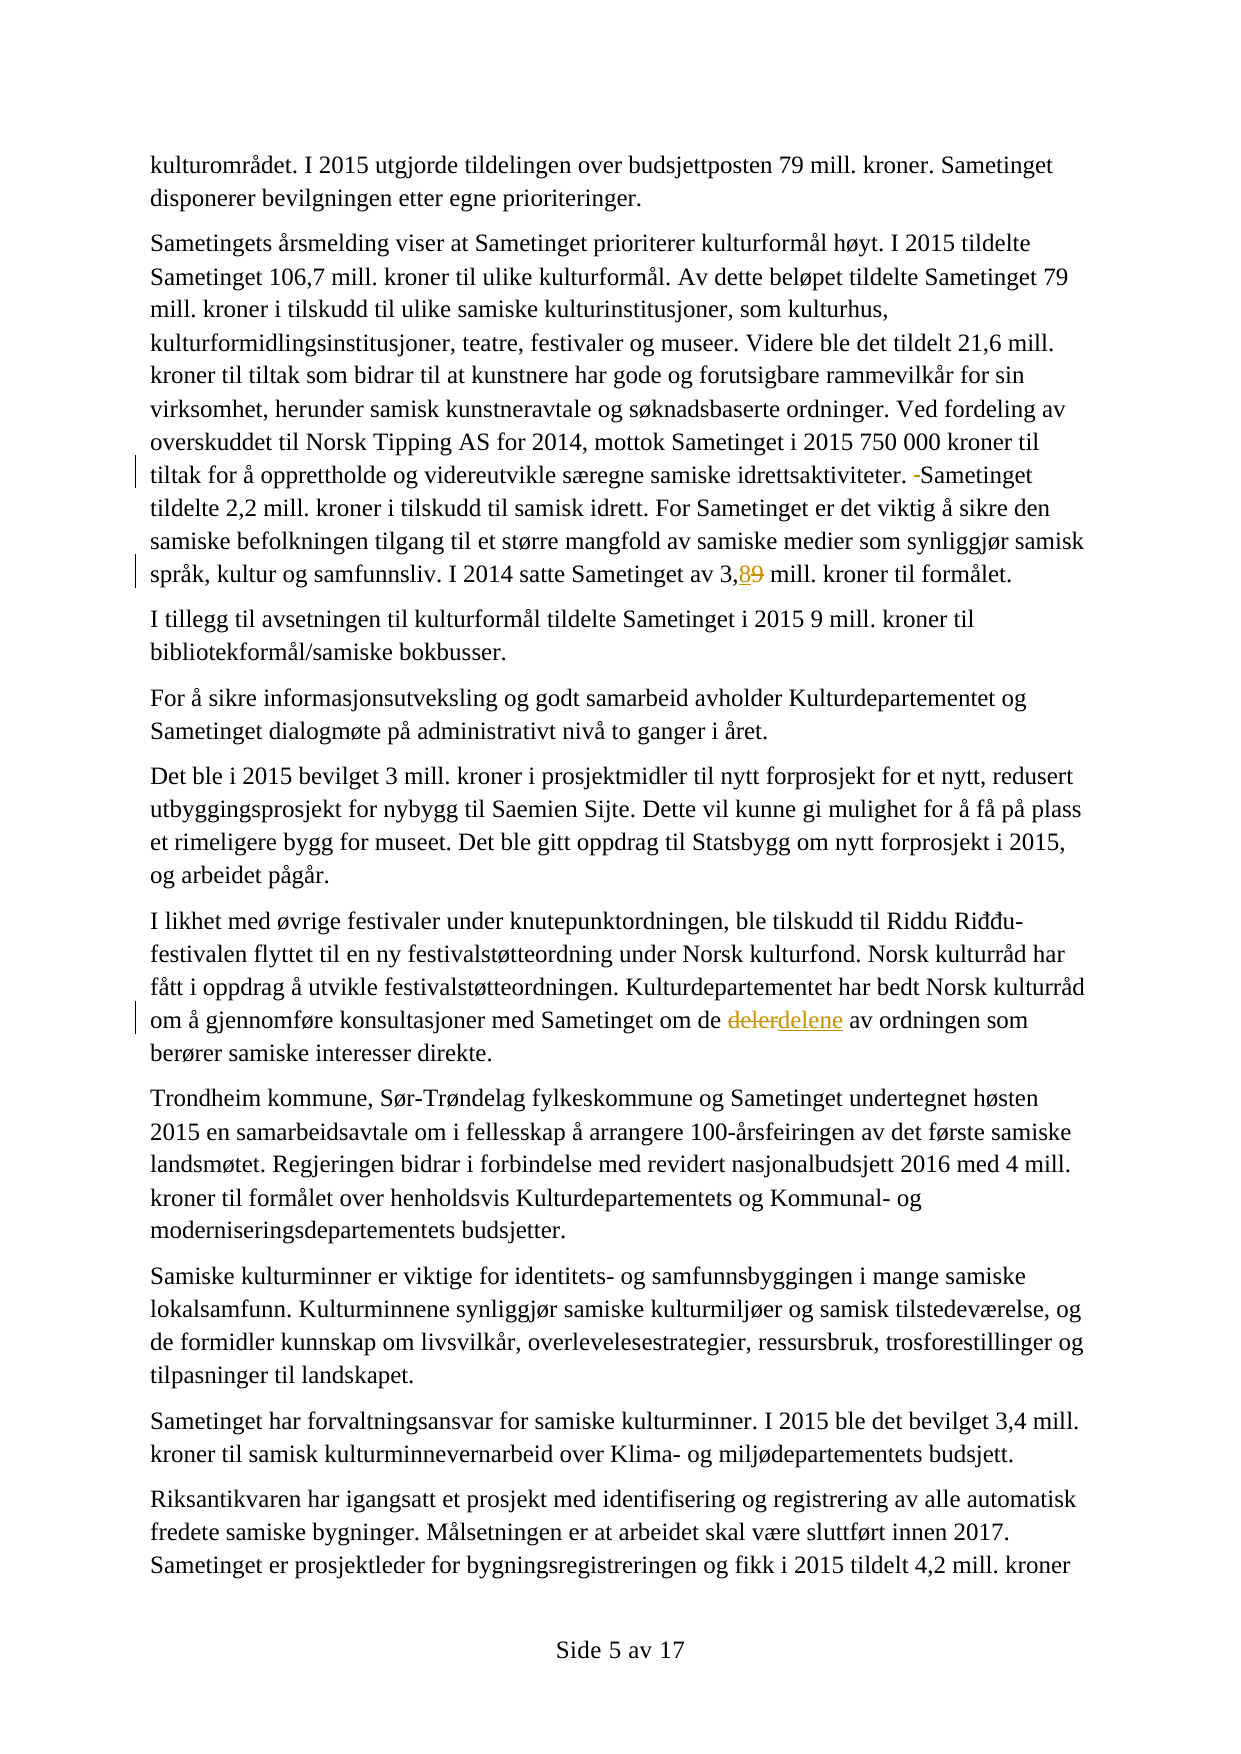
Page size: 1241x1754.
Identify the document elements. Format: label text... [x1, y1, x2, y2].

text For å sikre informasjonsutveksling og godt samarbeid avholder Kulturdepartementet og Sametinget dialogmøte på administrativt nivå to ganger i året. [150, 683, 1090, 744]
text Sametingets årsmelding viser at Sametinget prioriterer kulturformål høyt. I 2015 tildelte Sametinget 106,7 mill. kroner til ulike kulturformål. Av dette beløpet tildelte Sametinget 79 mill. kroner i tilskudd til ulike samiske kulturinstitusjoner, som kulturhus, kulturformidlingsinstitusjoner, teatre, festivaler og museer. Videre ble det tildelt 21,6 mill. kroner til tiltak som bidrar til at kunstnere har gode og forutsigbare rammevilkår for sin virksomhet, herunder samisk kunstneravtale og søknadsbaserte ordninger. Ved fordeling av overskuddet til Norsk Tipping AS for 2014, mottok Sametinget i 2015 750 000 kroner til tiltak for å opprettholde og videreutvikle særegne samiske idrettsaktiviteter. Sametinget tildelte 2,2 mill. kroner i tilskudd til samisk idrett. For Sametinget er det viktig å sikre den samiske befolkningen tilgang til et større mangfold av samiske medier som synliggjør samisk språk, kultur og samfunnsliv. I 2014 satte Sametinget av 3,8 mill. kroner til formålet. [150, 228, 1090, 587]
text I likhet med øvrige festivaler under knutepunktordningen, ble tilskudd til Riddu Riđđu-festivalen flyttet til en ny festivalstøtteordning under Norsk kulturfond. Norsk kulturråd har fått i oppdrag å utvikle festivalstøtteordningen. Kulturdepartementet har bedt Norsk kulturråd om å gjennomføre konsultasjoner med Sametinget om de delene av ordningen som berører samiske interesser direkte. [150, 906, 1090, 1067]
text Det ble i 2015 bevilget 3 mill. kroner i prosjektmidler til nytt forprosjekt for et nytt, redusert utbyggingsprosjekt for nybygg til Saemien Sijte. Dette vil kunne gi mulighet for å få på plass et rimeligere bygg for museet. Det ble gitt oppdrag til Statsbygg om nytt forprosjekt i 2015, og arbeidet pågår. [150, 761, 1090, 889]
text I tillegg til avsetningen til kulturformål tildelte Sametinget i 2015 9 mill. kroner til bibliotekformål/samiske bokbusser. [150, 604, 1090, 666]
text Sametinget har forvaltningsansvar for samiske kulturminner. I 2015 ble det bevilget 3,4 mill. kroner til samisk kulturminnevernarbeid over Klima- og miljødepartementets budsjett. [150, 1406, 1090, 1467]
text Riksantikvaren har igangsatt et prosjekt med identifisering og registrering av alle automatisk fredete samiske bygninger. Målsetningen er at arbeidet skal være sluttført innen 2017. Sametinget er prosjektleder for bygningsregistreringen og fikk i 2015 tildelt 4,2 mill. kroner [150, 1484, 1090, 1579]
text Samiske kulturminner er viktige for identitets- og samfunnsbyggingen i mange samiske lokalsamfunn. Kulturminnene synliggjør samiske kulturmiljøer og samisk tilstedeværelse, og de formidler kunnskap om livsvilkår, overlevelesestrategier, ressursbruk, trosforestillinger og tilpasninger til landskapet. [150, 1261, 1090, 1389]
text kulturområdet. I 2015 utgjorde tildelingen over budsjettposten 79 mill. kroner. Sametinget disponerer bevilgningen etter egne prioriteringer. [150, 150, 1090, 212]
text Trondheim kommune, Sør-Trøndelag fylkeskommune og Sametinget undertegnet høsten 2015 en samarbeidsavtale om i fellesskap å arrangere 100-årsfeiringen av det første samiske landsmøtet. Regjeringen bidrar i forbindelse med revidert nasjonalbudsjett 2016 med 4 mill. kroner til formålet over henholdsvis Kulturdepartementets og Kommunal- og moderniseringsdepartementets budsjetter. [150, 1083, 1090, 1244]
